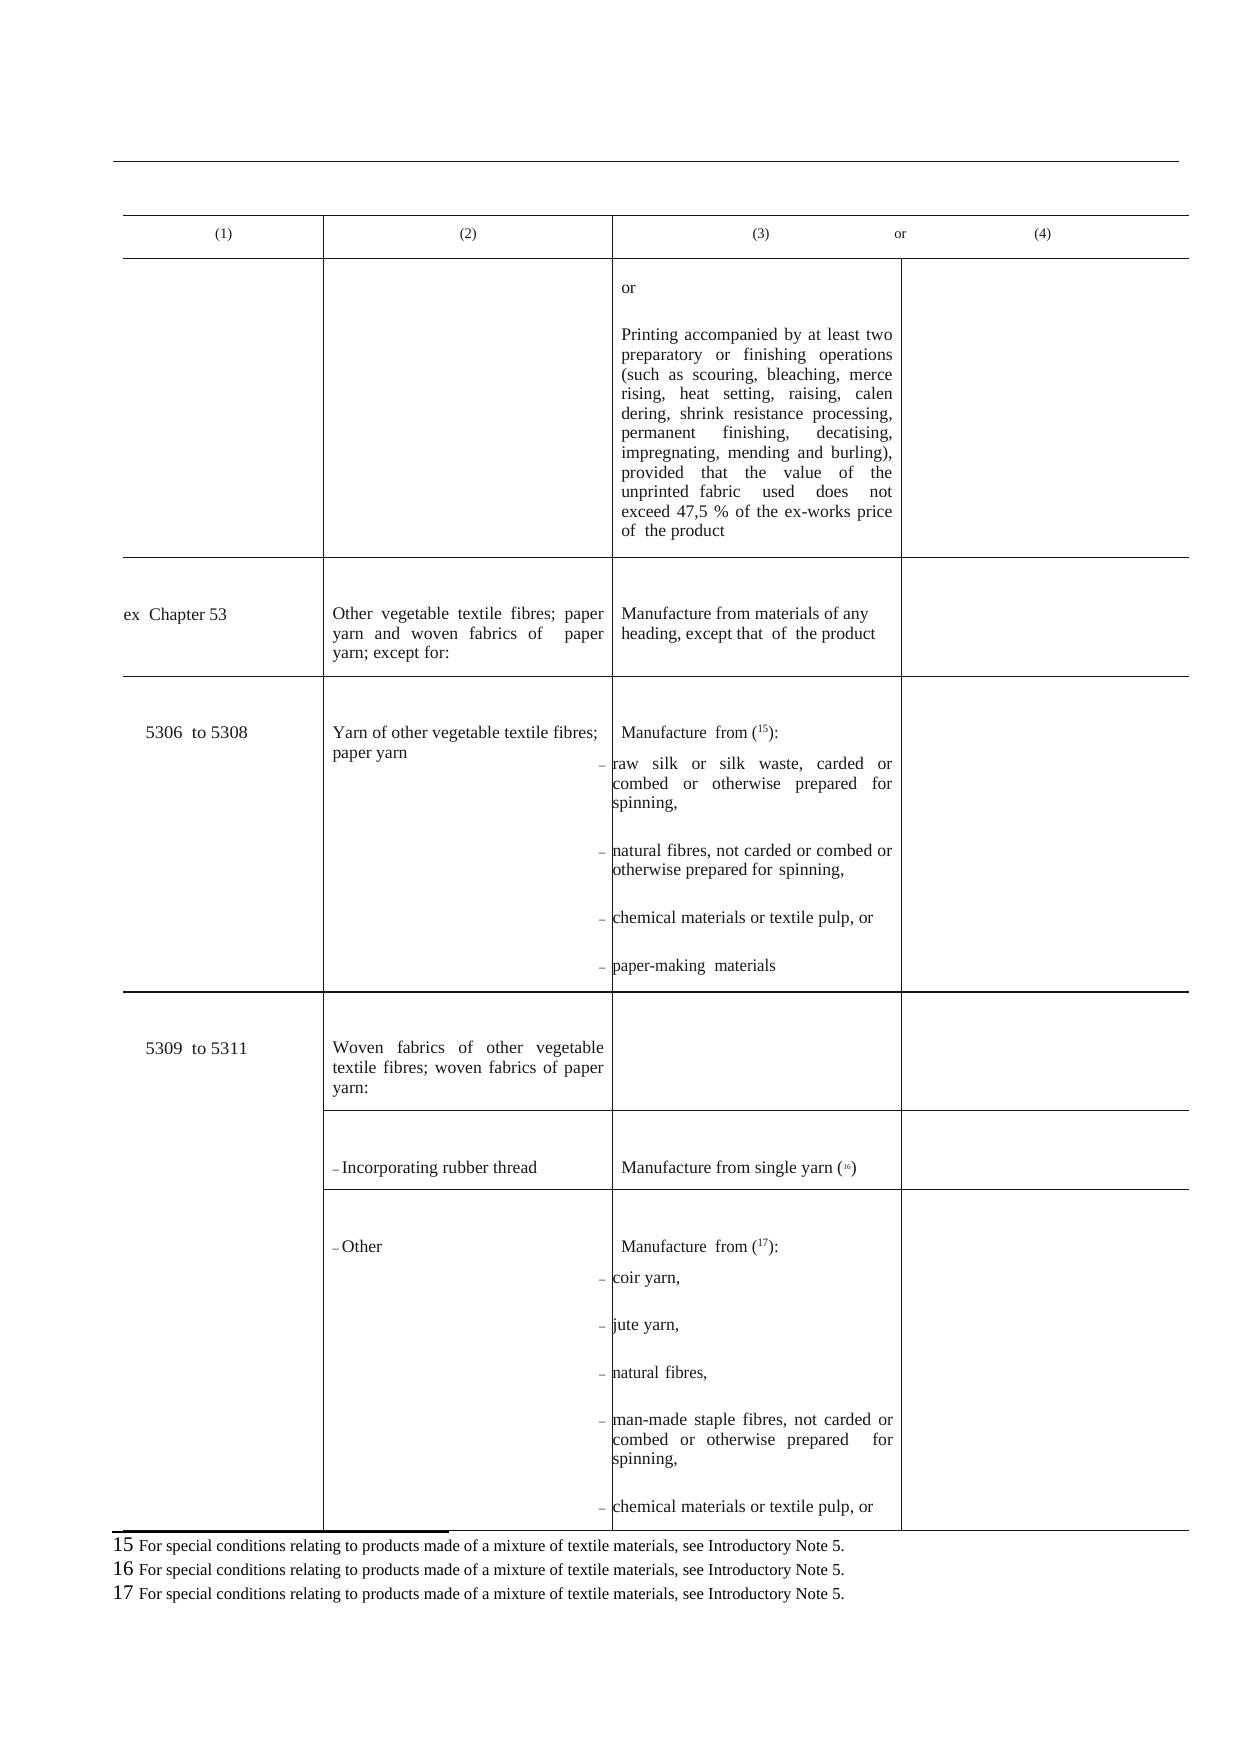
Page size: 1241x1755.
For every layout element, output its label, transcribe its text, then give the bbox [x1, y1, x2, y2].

table_cell [902, 1190, 1189, 1530]
table_cell [123, 259, 323, 557]
table_header (1) [123, 216, 323, 258]
table_cell – Incorporating rubber thread [324, 1111, 612, 1189]
table_cell – Other [324, 1190, 612, 1530]
table_cell Manufacture from (): raw silk or silk waste, carded or combed or otherwise prepared for spinning, natural fibres, not carded or combed or otherwise prepared for spinning, chemical materials or textile pulp, or paper-making materials [613, 677, 901, 991]
table_cell [902, 1111, 1189, 1189]
table_header (2) [324, 216, 612, 258]
table_cell [324, 259, 612, 557]
table_cell [613, 993, 901, 1110]
table_cell or Printing accompanied by at least two preparatory or finishing operations (such as scouring, bleaching, merce­ rising, heat setting, raising, calen­ dering, shrink resistance processing, permanent finishing, decatising, impregnating, mending and burling), provided that the value of the unprinted fabric used does not exceed 47,5 % of the ex-works price of the product [613, 259, 901, 557]
table_cell Manufacture from materials of any heading, except that of the product [613, 558, 901, 676]
table_cell Manufacture from single yarn () [613, 1111, 901, 1189]
table_cell [902, 993, 1189, 1110]
table_cell ex Chapter 53 [123, 558, 323, 676]
table_header (3) or (4) [613, 216, 1189, 258]
table_cell Woven fabrics of other vegetable textile fibres; woven fabrics of paper yarn: [324, 993, 612, 1110]
table_cell 5309 to 5311 [123, 993, 323, 1530]
table_cell [902, 677, 1189, 991]
table_cell [902, 558, 1189, 676]
table_cell [902, 259, 1189, 557]
table_cell Other vegetable textile fibres; paper yarn and woven fabrics of paper yarn; except for: [324, 558, 612, 676]
table_cell Manufacture from (): coir yarn, jute yarn, natural fibres, man-made staple fibres, not carded or combed or otherwise prepared for spinning, chemical materials or textile pulp, or paper or Printing accompanied by at least two preparatory or finishing operations (such as scouring, bleaching, merce­ rising, heat setting, raising, calen­ dering, shrink resistance processing, permanent finishing, decatising, impregnating, mending and burling), provided that the value of the unprinted fabric used does not exceed 47,5 % of the ex-works price of the product [613, 1190, 901, 1530]
table_cell Yarn of other vegetable textile fibres; paper yarn [324, 677, 612, 991]
table_cell 5306 to 5308 [123, 677, 323, 991]
